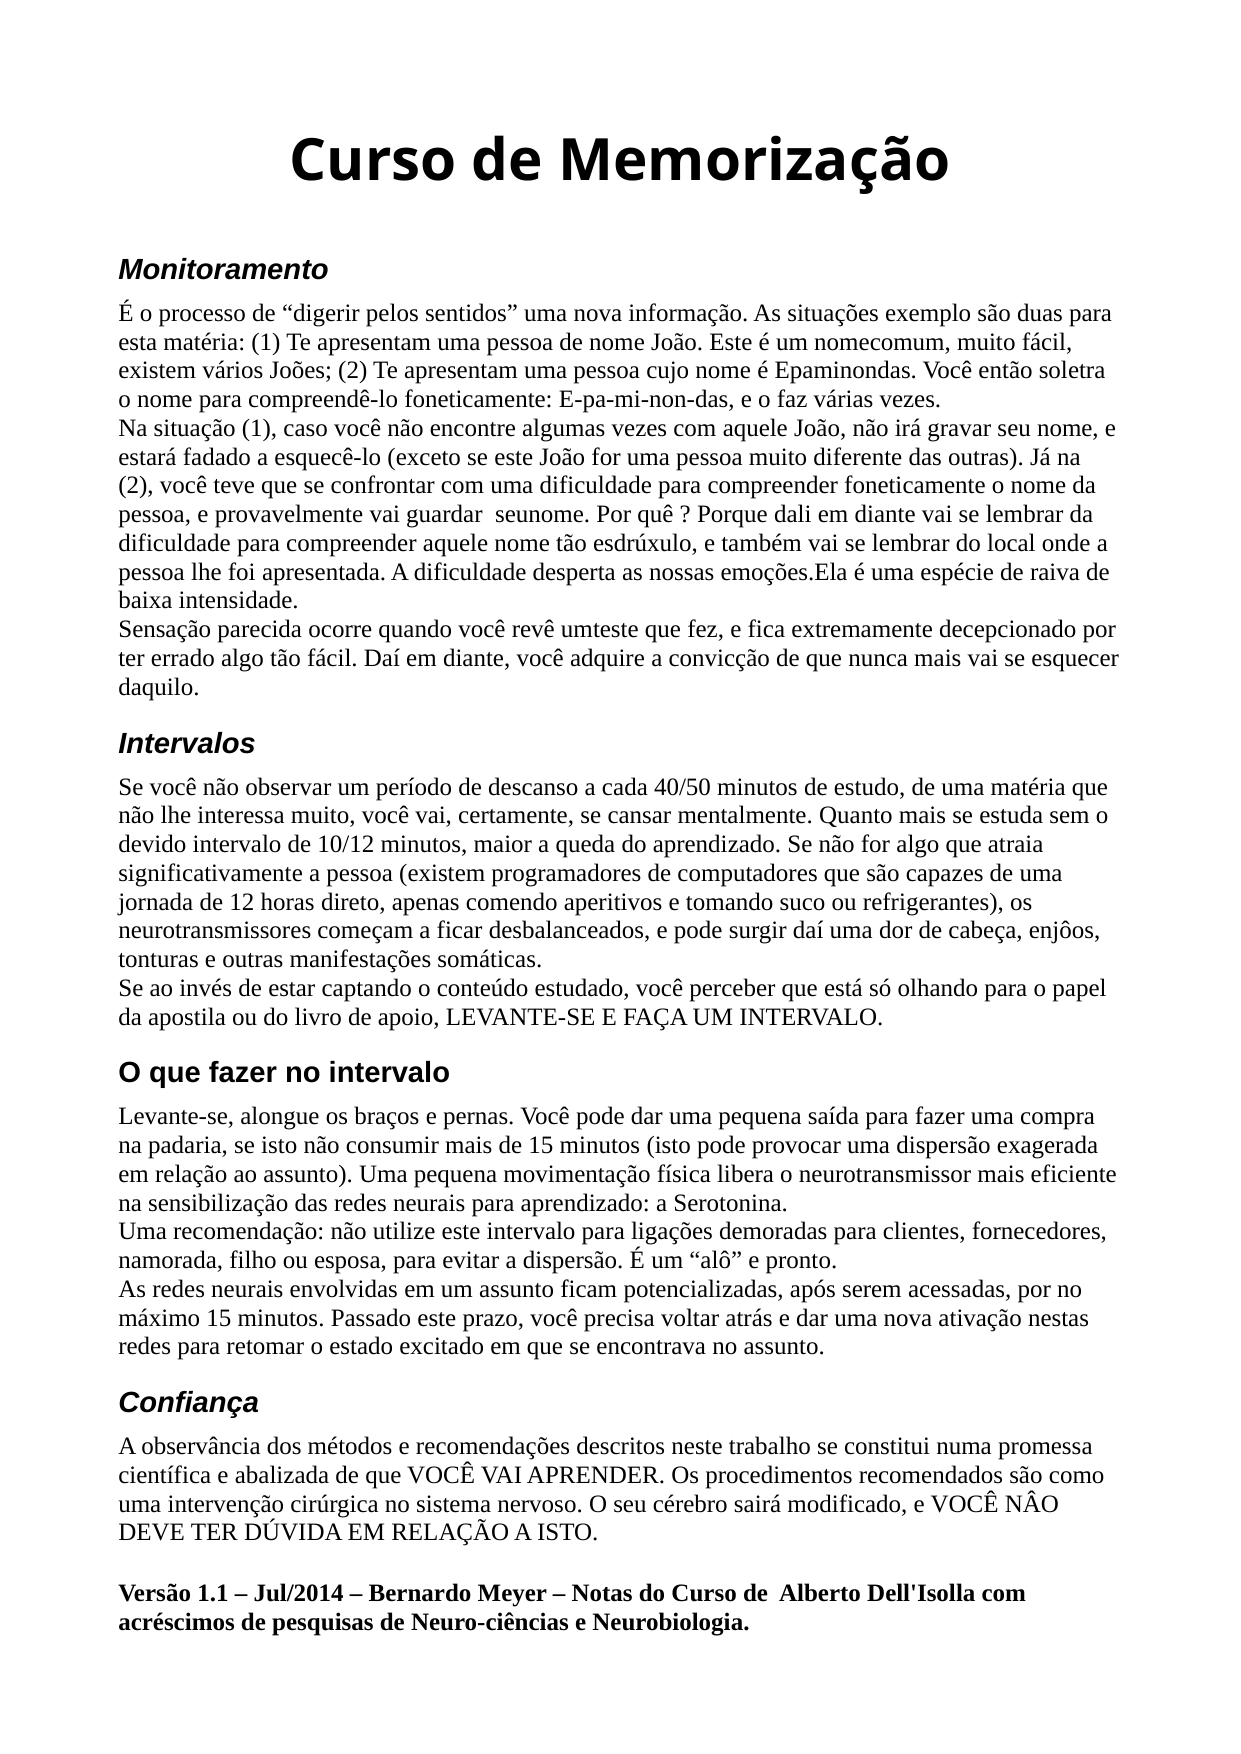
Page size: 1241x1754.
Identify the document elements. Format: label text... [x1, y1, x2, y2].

text Se ao invés de estar captando o conteúdo estudado, você perceber que está só olhando para o papel da apostila ou do livro de apoio, LEVANTE-SE E FAÇA UM INTERVALO. [118, 973, 1122, 1030]
text Se você não observar um período de descanso a cada 40/50 minutos de estudo, de uma matéria que não lhe interessa muito, você vai, certamente, se cansar mentalmente. Quanto mais se estuda sem o devido intervalo de 10/12 minutos, maior a queda do aprendizado. Se não for algo que atraia significativamente a pessoa (existem programadores de computadores que são capazes de uma jornada de 12 horas direto, apenas comendo aperitivos e tomando suco ou refrigerantes), os neurotransmissores começam a ficar desbalanceados, e pode surgir daí uma dor de cabeça, enjôos, tonturas e outras manifestações somáticas. [118, 772, 1122, 973]
text Levante-se, alongue os braços e pernas. Você pode dar uma pequena saída para fazer uma compra na padaria, se isto não consumir mais de 15 minutos (isto pode provocar uma dispersão exagerada em relação ao assunto). Uma pequena movimentação física libera o neurotransmissor mais eficiente na sensibilização das redes neurais para aprendizado: a Serotonina. [118, 1101, 1122, 1216]
subtitle Monitoramento [118, 252, 1122, 286]
text Sensação parecida ocorre quando você revê umteste que fez, e fica extremamente decepcionado por ter errado algo tão fácil. Daí em diante, você adquire a convicção de que nunca mais vai se esquecer daquilo. [118, 614, 1122, 701]
text As redes neurais envolvidas em um assunto ficam potencializadas, após serem acessadas, por no máximo 15 minutos. Passado este prazo, você precisa voltar atrás e dar uma nova ativação nestas redes para retomar o estado excitado em que se encontrava no assunto. [118, 1274, 1122, 1360]
text A observância dos métodos e recomendações descritos neste trabalho se constitui numa promessa científica e abalizada de que VOCÊ VAI APRENDER. Os procedimentos recomendados são como uma intervenção cirúrgica no sistema nervoso. O seu cérebro sairá modificado, e VOCÊ NÂO DEVE TER DÚVIDA EM RELAÇÃO A ISTO. [118, 1431, 1122, 1546]
subtitle Confiança [118, 1385, 1122, 1419]
subtitle O que fazer no intervalo [118, 1055, 1122, 1089]
text Uma recomendação: não utilize este intervalo para ligações demoradas para clientes, fornecedores, namorada, filho ou esposa, para evitar a dispersão. É um “alô” e pronto. [118, 1216, 1122, 1274]
text Na situação (1), caso você não encontre algumas vezes com aquele João, não irá gravar seu nome, e estará fadado a esquecê-lo (exceto se este João for uma pessoa muito diferente das outras). Já na (2), você teve que se confrontar com uma dificuldade para compreender foneticamente o nome da pessoa, e provavelmente vai guardar seunome. Por quê ? Porque dali em diante vai se lembrar da dificuldade para compreender aquele nome tão esdrúxulo, e também vai se lembrar do local onde a pessoa lhe foi apresentada. A dificuldade desperta as nossas emoções.Ela é uma espécie de raiva de baixa intensidade. [118, 413, 1122, 614]
text É o processo de “digerir pelos sentidos” uma nova informação. As situações exemplo são duas para esta matéria: (1) Te apresentam uma pessoa de nome João. Este é um nomecomum, muito fácil, existem vários Joões; (2) Te apresentam uma pessoa cujo nome é Epaminondas. Você então soletra o nome para compreendê-lo foneticamente: E-pa-mi-non-das, e o faz várias vezes. [118, 298, 1122, 413]
subtitle Intervalos [118, 726, 1122, 759]
